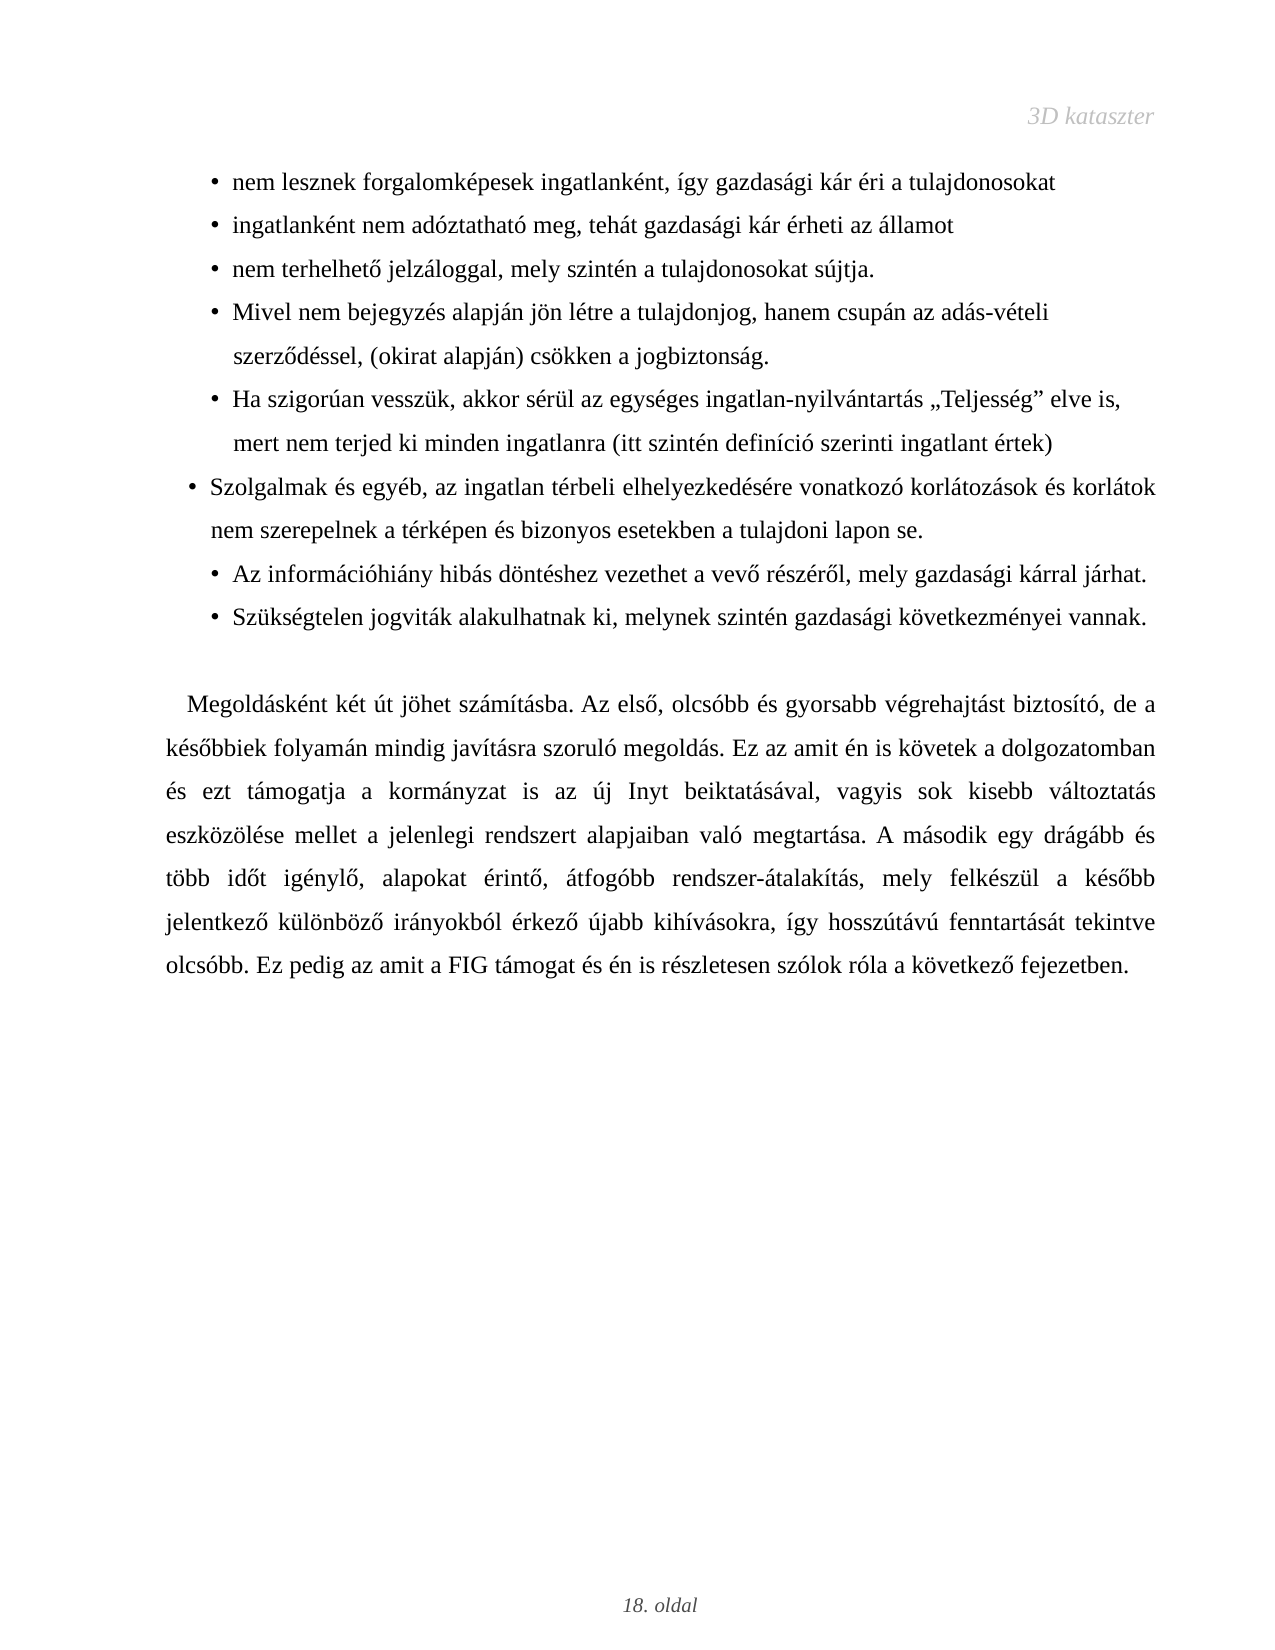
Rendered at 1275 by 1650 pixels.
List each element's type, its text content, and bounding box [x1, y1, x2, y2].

text Megoldásként két út jöhet számításba. Az első, olcsóbb és gyorsabb végrehajtást biztosító, de a későbbiek folyamán mindig javításra szoruló megoldás. Ez az amit én is követek a dolgozatomban és ezt támogatja a kormányzat is az új Inyt beiktatásával, vagyis sok kisebb változtatás eszközölése mellet a jelenlegi rendszert alapjaiban való megtartása. A második egy drágább és több időt igénylő, alapokat érintő, átfogóbb rendszer-átalakítás, mely felkészül a később jelentkező különböző irányokból érkező újabb kihívásokra, így hosszútávú fenntartását tekintve olcsóbb. Ez pedig az amit a FIG támogat és én is részletesen szólok róla a következő fejezetben. [166, 689, 1156, 979]
list ingatlanként nem adóztatható meg, tehát gazdasági kár érheti az államot [211, 210, 1156, 239]
list Szükségtelen jogviták alakulhatnak ki, melynek szintén gazdasági következményei vannak. [211, 602, 1156, 631]
list Szolgalmak és egyéb, az ingatlan térbeli elhelyezkedésére vonatkozó korlátozások és korlátok nem szerepelnek a térképen és bizonyos esetekben a tulajdoni lapon se. [188, 471, 1156, 544]
list Mivel nem bejegyzés alapján jön létre a tulajdonjog, hanem csupán az adás-vételi szerződéssel, (okirat alapján) csökken a jogbiztonság. [211, 297, 1156, 370]
list nem lesznek forgalomképesek ingatlanként, így gazdasági kár éri a tulajdonosokat [211, 167, 1156, 196]
list nem terhelhető jelzáloggal, mely szintén a tulajdonosokat sújtja. [211, 254, 1156, 283]
list Ha szigorúan vesszük, akkor sérül az egységes ingatlan-nyilvántartás „Teljesség” elve is, mert nem terjed ki minden ingatlanra (itt szintén definíció szerinti ingatlant értek) [211, 384, 1156, 457]
list Az információhiány hibás döntéshez vezethet a vevő részéről, mely gazdasági kárral járhat. [211, 558, 1156, 587]
